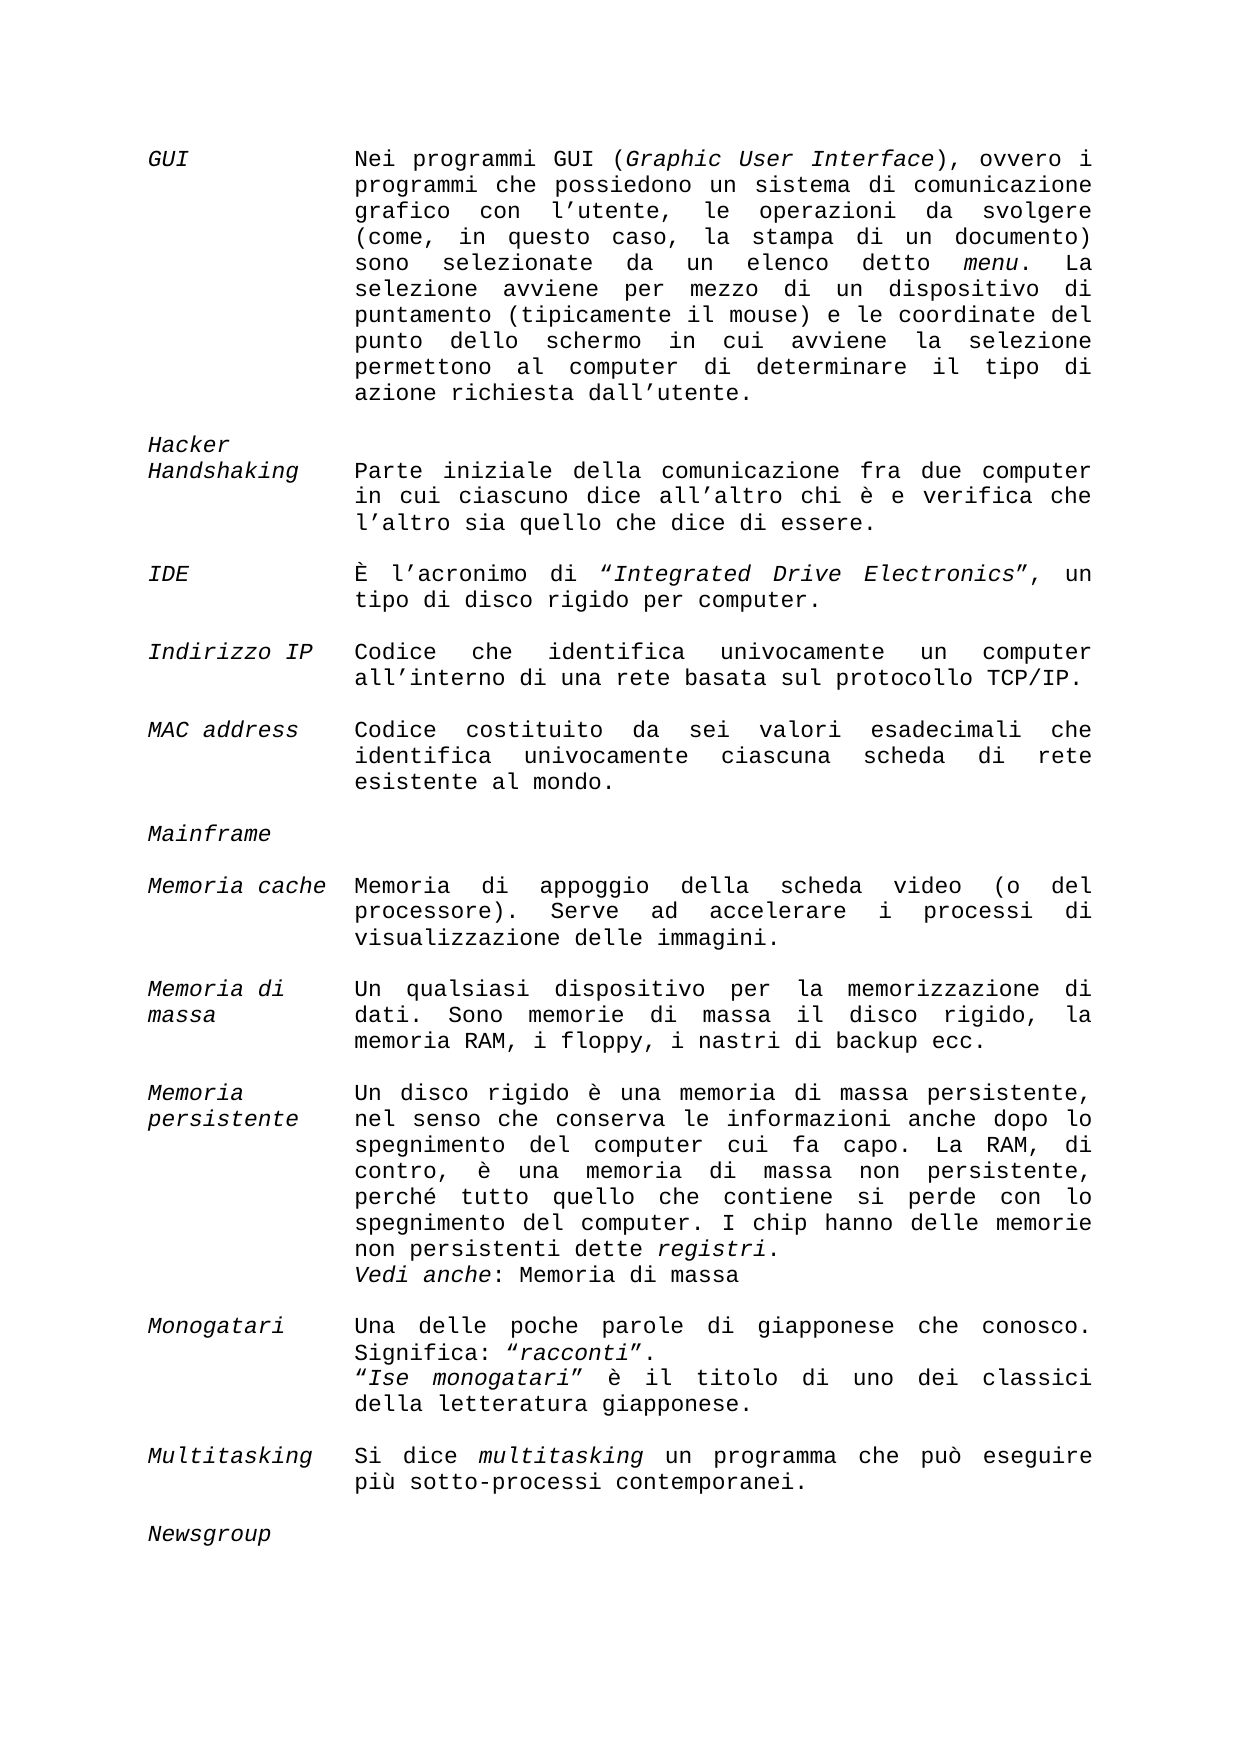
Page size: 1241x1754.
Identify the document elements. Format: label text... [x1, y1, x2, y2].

table_cell Un qualsiasi dispositivo per la memorizzazione di dati. Sono memorie di massa il disco rigido, la memoria RAM, i floppy, i nastri di backup ecc. [347, 978, 1100, 1081]
table_cell Una delle poche parole di giapponese che conosco. Significa: “racconti”. “Ise monogatari” è il titolo di uno dei classici della letteratura giapponese. [347, 1315, 1100, 1444]
table_cell GUI [140, 148, 347, 433]
table_cell MAC address [140, 718, 347, 822]
table_cell Memoria cache [140, 874, 347, 978]
table_cell Monogatari [140, 1315, 347, 1444]
table_cell Mainframe [140, 822, 347, 874]
table_cell [347, 1523, 1100, 1574]
table_cell Memoria di massa [140, 978, 347, 1081]
table_cell Hacker [140, 433, 347, 459]
table_cell Newsgroup [140, 1523, 347, 1574]
table_cell Memoria persistente [140, 1081, 347, 1315]
table_cell Un disco rigido è una memoria di massa persistente, nel senso che conserva le informazioni anche dopo lo spegnimento del computer cui fa capo. La RAM, di contro, è una memoria di massa non persistente, perché tutto quello che contiene si perde con lo spegnimento del computer. I chip hanno delle memorie non persistenti dette registri. Vedi anche: Memoria di massa [347, 1081, 1100, 1315]
table_cell [347, 822, 1100, 874]
table_cell Multitasking [140, 1445, 347, 1522]
table_cell IDE [140, 563, 347, 641]
table_cell Handshaking [140, 459, 347, 563]
table_cell Nei programmi GUI (Graphic User Interface), ovvero i programmi che possiedono un sistema di comunicazione grafico con l’utente, le operazioni da svolgere (come, in questo caso, la stampa di un documento) sono selezionate da un elenco detto menu. La selezione avviene per mezzo di un dispositivo di puntamento (tipicamente il mouse) e le coordinate del punto dello schermo in cui avviene la selezione permettono al computer di determinare il tipo di azione richiesta dall’utente. [347, 148, 1100, 433]
table_cell Parte iniziale della comunicazione fra due computer in cui ciascuno dice all’altro chi è e verifica che l’altro sia quello che dice di essere. [347, 459, 1100, 563]
table_cell Indirizzo IP [140, 641, 347, 718]
table_cell È l’acronimo di “Integrated Drive Electronics”, un tipo di disco rigido per computer. [347, 563, 1100, 641]
table_cell Si dice multitasking un programma che può eseguire più sotto-processi contemporanei. [347, 1445, 1100, 1522]
table_cell Codice costituito da sei valori esadecimali che identifica univocamente ciascuna scheda di rete esistente al mondo. [347, 718, 1100, 822]
table_cell Codice che identifica univocamente un computer all’interno di una rete basata sul protocollo TCP/IP. [347, 641, 1100, 718]
table_cell Memoria di appoggio della scheda video (o del processore). Serve ad accelerare i processi di visualizzazione delle immagini. [347, 874, 1100, 978]
table_cell [347, 433, 1100, 459]
